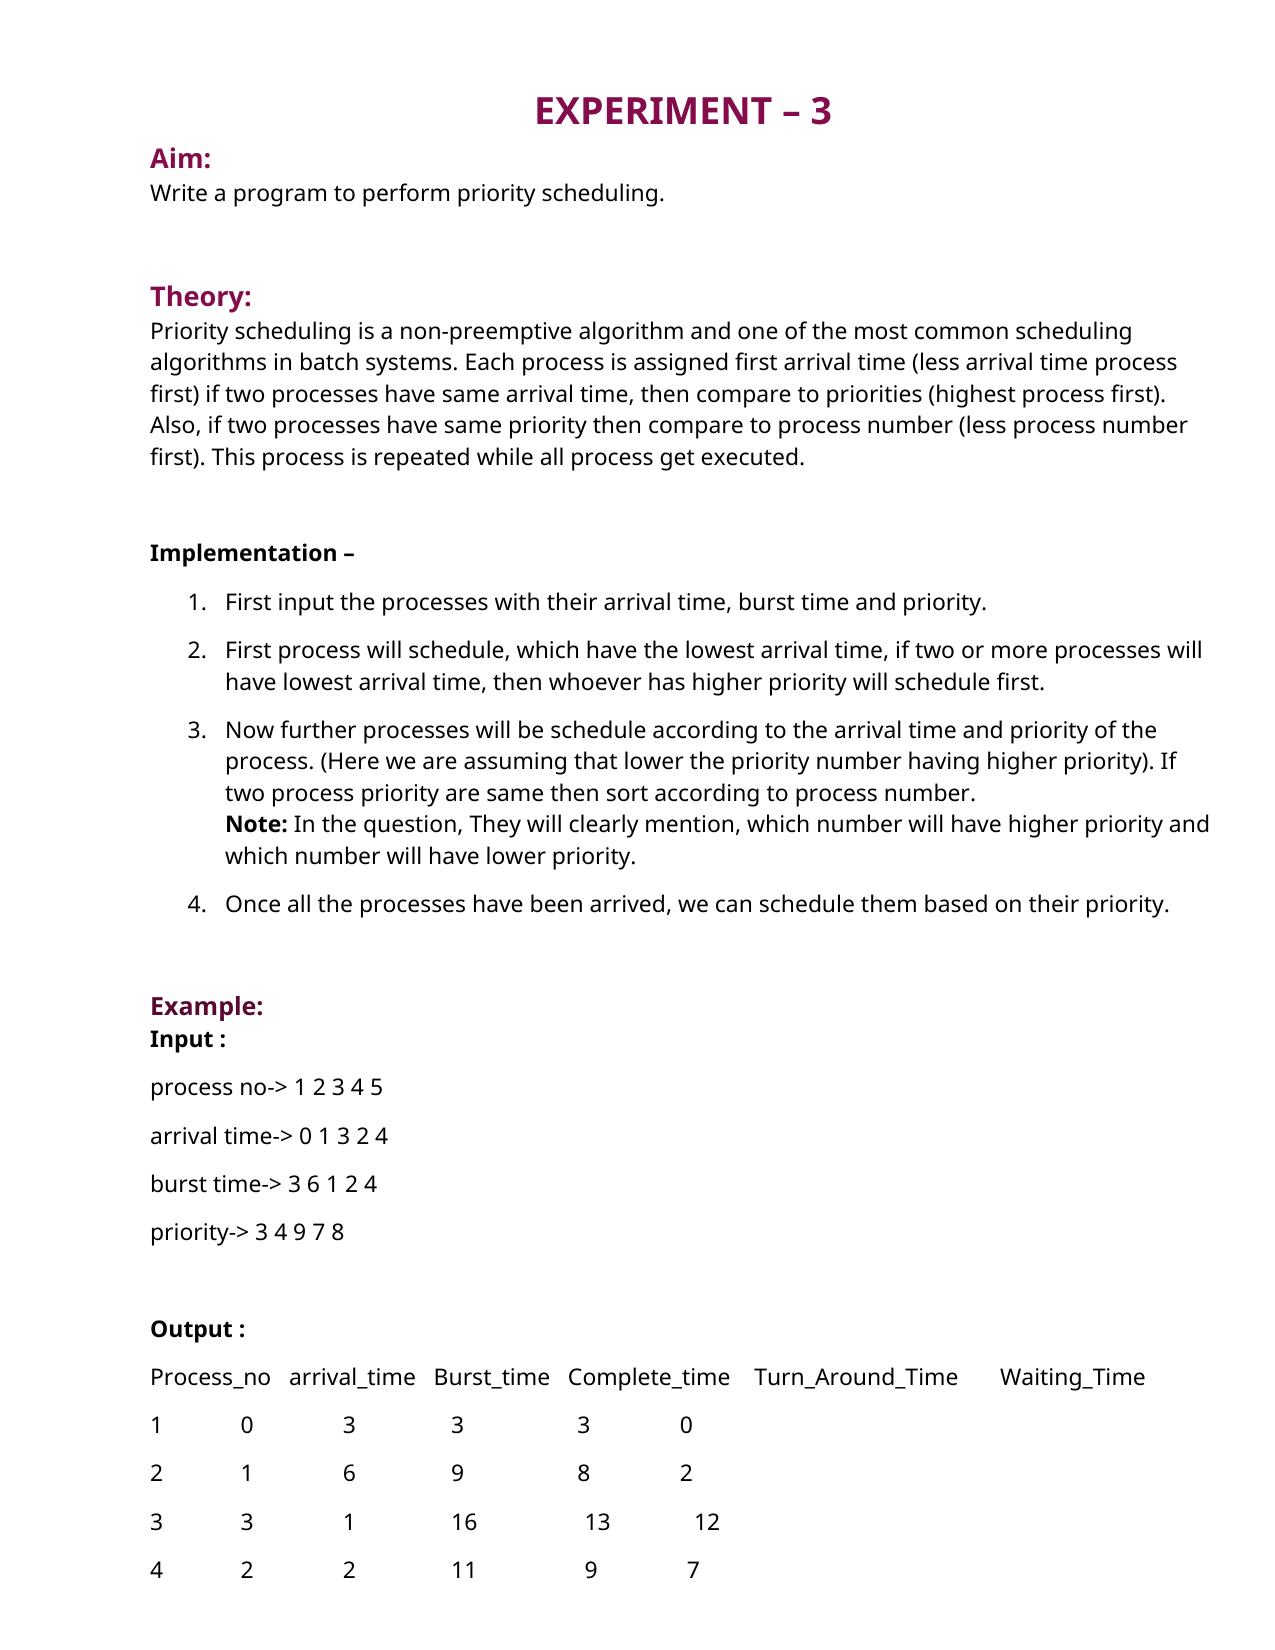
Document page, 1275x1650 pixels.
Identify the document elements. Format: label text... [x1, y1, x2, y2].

subtitle Theory: [150, 277, 1216, 314]
text 4 2 2 11 9 7 [150, 1554, 1216, 1585]
text 3 3 1 16 13 12 [150, 1505, 1216, 1537]
subtitle Example: [150, 989, 1216, 1023]
text 1 0 3 3 3 0 [150, 1409, 1216, 1440]
subtitle EXPERIMENT – 3 [150, 84, 1216, 135]
text Priority scheduling is a non-preemptive algorithm and one of the most common scheduling algorithms in batch systems. Each process is assigned first arrival time (less arrival time process first) if two processes have same arrival time, then compare to priorities (highest process first). Also, if two processes have same priority then compare to process number (less process number first). This process is repeated while all process get executed. [150, 315, 1216, 472]
text Input : [150, 1023, 1216, 1054]
list First input the processes with their arrival time, burst time and priority. [187, 586, 1216, 617]
text priority-> 3 4 9 7 8 [150, 1216, 1216, 1247]
text 2 1 6 9 8 2 [150, 1457, 1216, 1488]
text Write a program to perform priority scheduling. [150, 177, 1216, 208]
list Now further processes will be schedule according to the arrival time and priority of the process. (Here we are assuming that lower the priority number having higher priority). If two process priority are same then sort according to process number. Note: In the question, They will clearly mention, which number will have higher priority and which number will have lower priority. [187, 714, 1216, 871]
subtitle Aim: [150, 140, 1216, 177]
text burst time-> 3 6 1 2 4 [150, 1168, 1216, 1199]
list Once all the processes have been arrived, we can schedule them based on their priority. [187, 888, 1216, 919]
list First process will schedule, which have the lowest arrival time, if two or more processes will have lowest arrival time, then whoever has higher priority will schedule first. [187, 634, 1216, 697]
text Implementation – [150, 537, 1216, 569]
text arrival time-> 0 1 3 2 4 [150, 1119, 1216, 1151]
text process no-> 1 2 3 4 5 [150, 1071, 1216, 1103]
text Process_no arrival_time Burst_time Complete_time Turn_Around_Time Waiting_Time [150, 1361, 1216, 1392]
text Output : [150, 1312, 1216, 1344]
